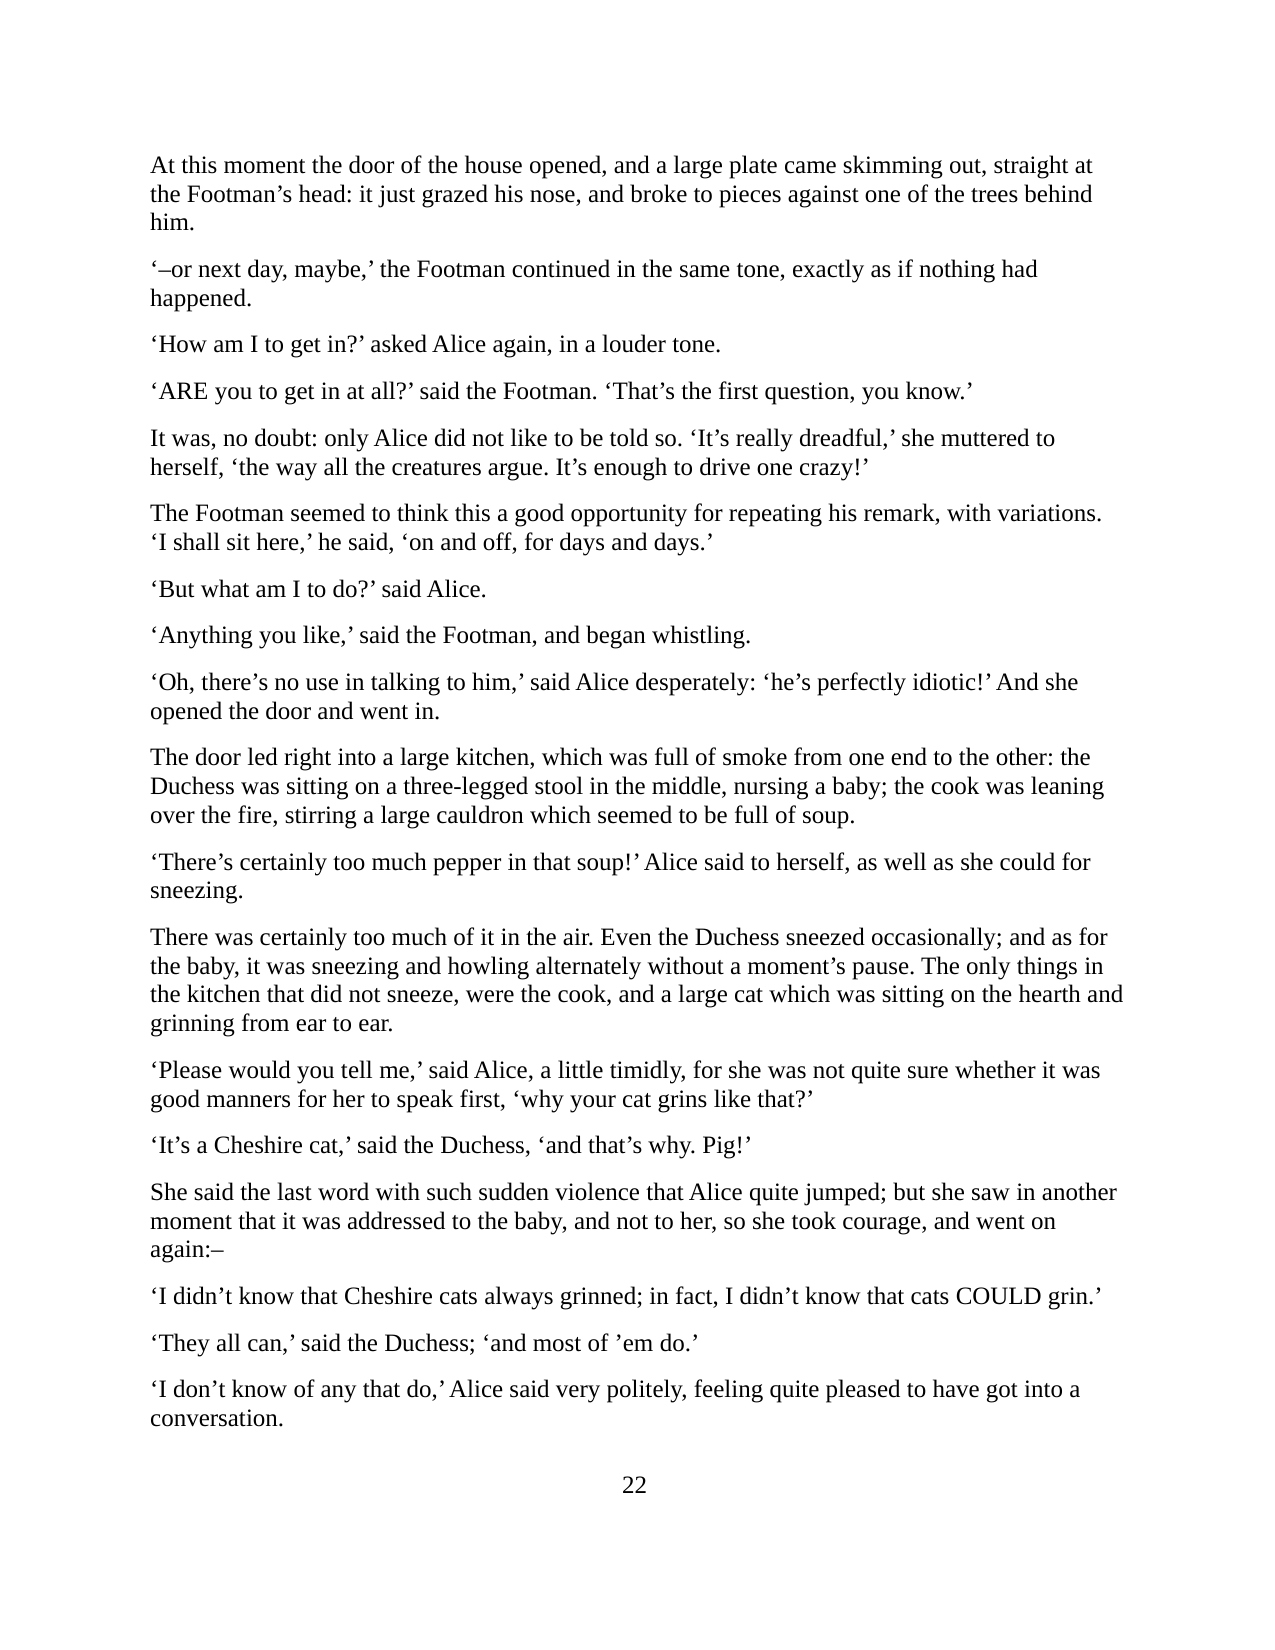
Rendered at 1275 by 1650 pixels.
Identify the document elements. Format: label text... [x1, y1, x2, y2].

text ‘ARE you to get in at all?’ said the Footman. ‘That’s the first question, you know.’ [150, 376, 1125, 405]
text It was, no doubt: only Alice did not like to be told so. ‘It’s really dreadful,’ she muttered to herself, ‘the way all the creatures argue. It’s enough to drive one crazy!’ [150, 423, 1125, 480]
text There was certainly too much of it in the air. Even the Duchess sneezed occasionally; and as for the baby, it was sneezing and howling alternately without a moment’s pause. The only things in the kitchen that did not sneeze, were the cook, and a large cat which was sitting on the hearth and grinning from ear to ear. [150, 922, 1125, 1037]
text She said the last word with such sudden violence that Alice quite jumped; but she saw in another moment that it was addressed to the baby, and not to her, so she took courage, and went on again:– [150, 1177, 1125, 1263]
text ‘–or next day, maybe,’ the Footman continued in the same tone, exactly as if nothing had happened. [150, 254, 1125, 312]
text ‘There’s certainly too much pepper in that soup!’ Alice said to herself, as well as she could for sneezing. [150, 847, 1125, 904]
text The Footman seemed to think this a good opportunity for repeating his remark, with variations. ‘I shall sit here,’ he said, ‘on and off, for days and days.’ [150, 498, 1125, 556]
text ‘They all can,’ said the Duchess; ‘and most of ’em do.’ [150, 1328, 1125, 1357]
text ‘Please would you tell me,’ said Alice, a little timidly, for she was not quite sure whether it was good manners for her to speak first, ‘why your cat grins like that?’ [150, 1055, 1125, 1112]
text ‘Anything you like,’ said the Footman, and began whistling. [150, 620, 1125, 649]
text The door led right into a large kitchen, which was full of smoke from one end to the other: the Duchess was sitting on a three-legged stool in the middle, nursing a baby; the cook was leaning over the fire, stirring a large cauldron which seemed to be full of soup. [150, 742, 1125, 829]
text ‘I don’t know of any that do,’ Alice said very politely, feeling quite pleased to have got into a conversation. [150, 1374, 1125, 1432]
text ‘I didn’t know that Cheshire cats always grinned; in fact, I didn’t know that cats COULD grin.’ [150, 1281, 1125, 1310]
text At this moment the door of the house opened, and a large plate came skimming out, straight at the Footman’s head: it just grazed his nose, and broke to pieces against one of the trees behind him. [150, 150, 1125, 236]
text ‘But what am I to do?’ said Alice. [150, 574, 1125, 602]
text ‘How am I to get in?’ asked Alice again, in a louder tone. [150, 329, 1125, 358]
text ‘Oh, there’s no use in talking to him,’ said Alice desperately: ‘he’s perfectly idiotic!’ And she opened the door and went in. [150, 667, 1125, 724]
text ‘It’s a Cheshire cat,’ said the Duchess, ‘and that’s why. Pig!’ [150, 1130, 1125, 1159]
